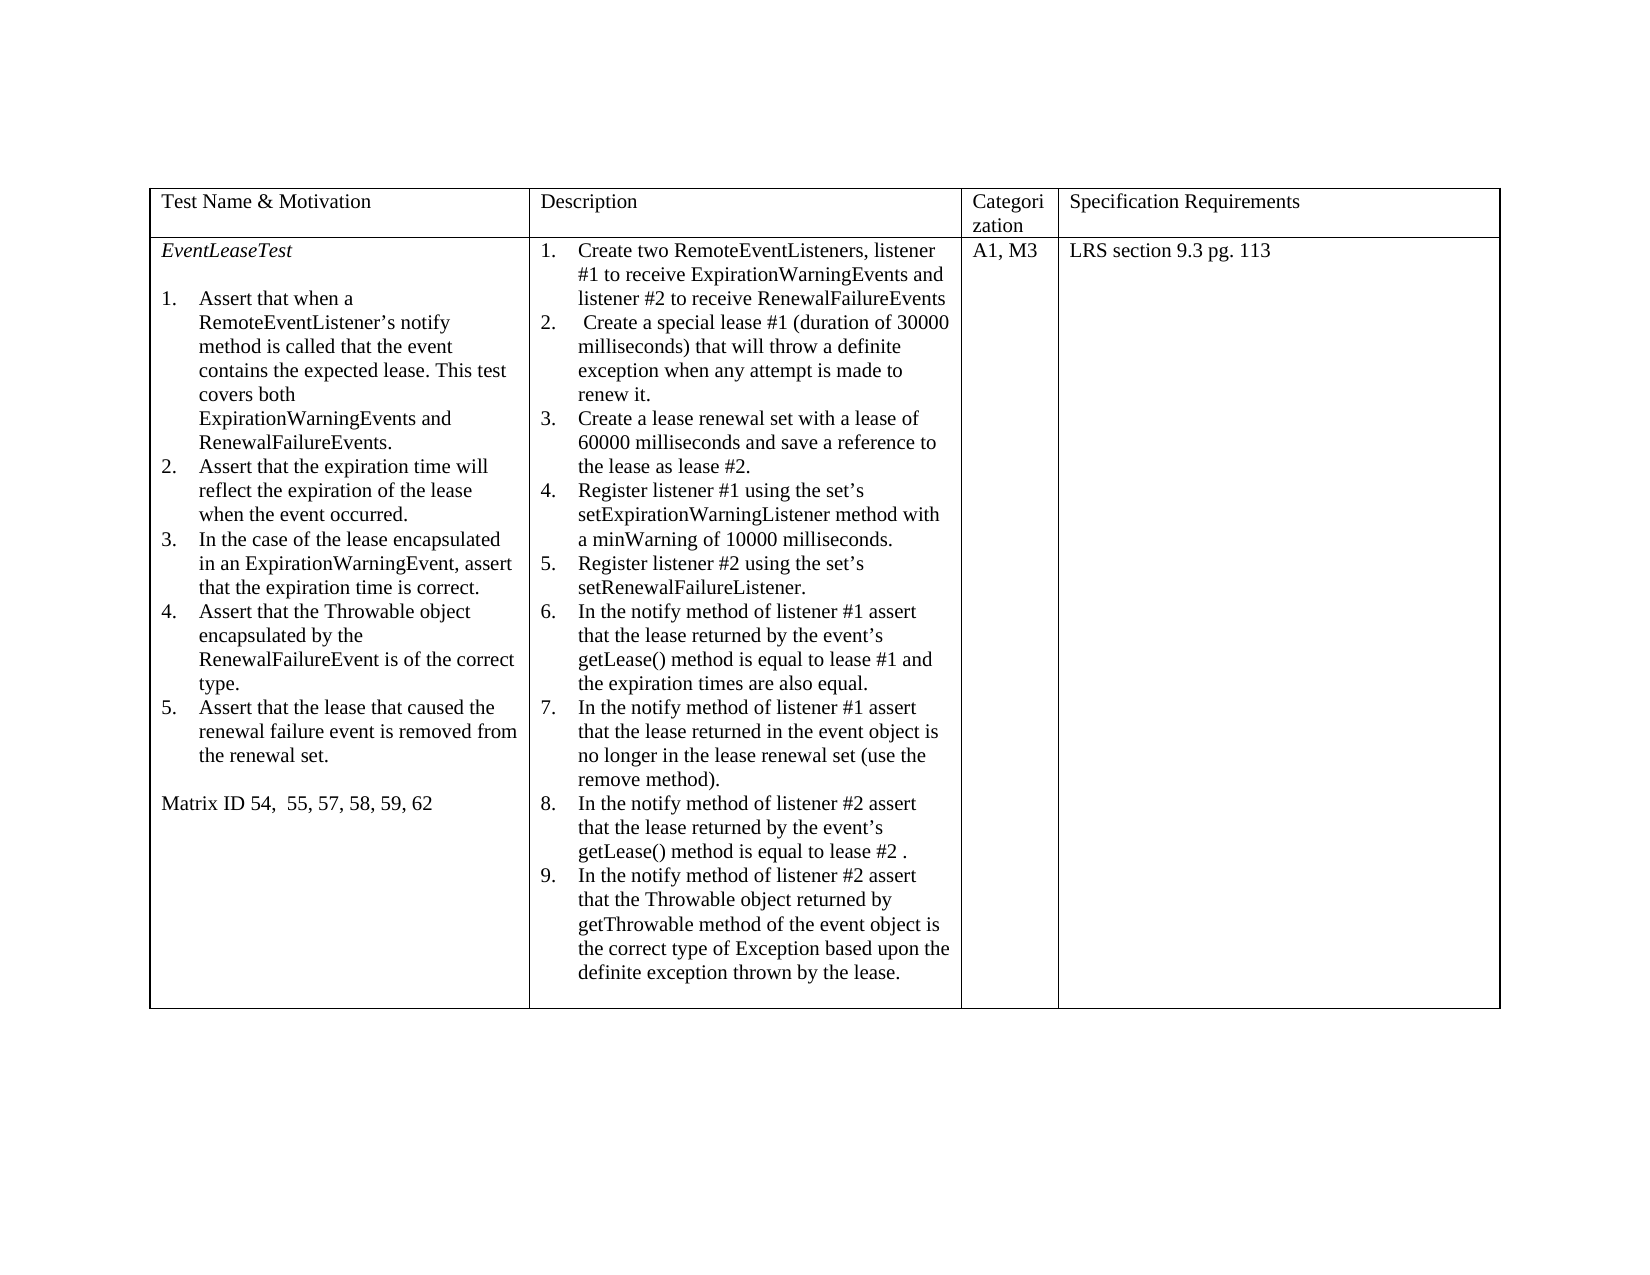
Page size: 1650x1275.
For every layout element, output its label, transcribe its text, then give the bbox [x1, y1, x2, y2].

table_header Specification Requirements [1059, 189, 1499, 237]
table_cell EventLeaseTest Assert that when a RemoteEventListener’s notify method is called that the event contains the expected lease. This test covers both ExpirationWarningEvents and RenewalFailureEvents. Assert that the expiration time will reflect the expiration of the lease when the event occurred. In the case of the lease encapsulated in an ExpirationWarningEvent, assert that the expiration time is correct. Assert that the Throwable object encapsulated by the RenewalFailureEvent is of the correct type. Assert that the lease that caused the renewal failure event is removed from the renewal set. Matrix ID 54, 55, 57, 58, 59, 62 [151, 238, 529, 1008]
table_cell A1, M3 [962, 238, 1058, 1008]
table_header Description [530, 189, 961, 237]
table_header Test Name & Motivation [151, 189, 529, 237]
table_cell Create two RemoteEventListeners, listener #1 to receive ExpirationWarningEvents and listener #2 to receive RenewalFailureEvents Create a special lease #1 (duration of 30000 milliseconds) that will throw a definite exception when any attempt is made to renew it. Create a lease renewal set with a lease of 60000 milliseconds and save a reference to the lease as lease #2. Register listener #1 using the set’s setExpirationWarningListener method with a minWarning of 10000 milliseconds. Register listener #2 using the set’s setRenewalFailureListener. In the notify method of listener #1 assert that the lease returned by the event’s getLease() method is equal to lease #1 and the expiration times are also equal. In the notify method of listener #1 assert that the lease returned in the event object is no longer in the lease renewal set (use the remove method). In the notify method of listener #2 assert that the lease returned by the event’s getLease() method is equal to lease #2 . In the notify method of listener #2 assert that the Throwable object returned by getThrowable method of the event object is the correct type of Exception based upon the definite exception thrown by the lease. [530, 238, 961, 1008]
table_cell LRS section 9.3 pg. 113 [1059, 238, 1499, 1008]
table_header Categorization [962, 189, 1058, 237]
